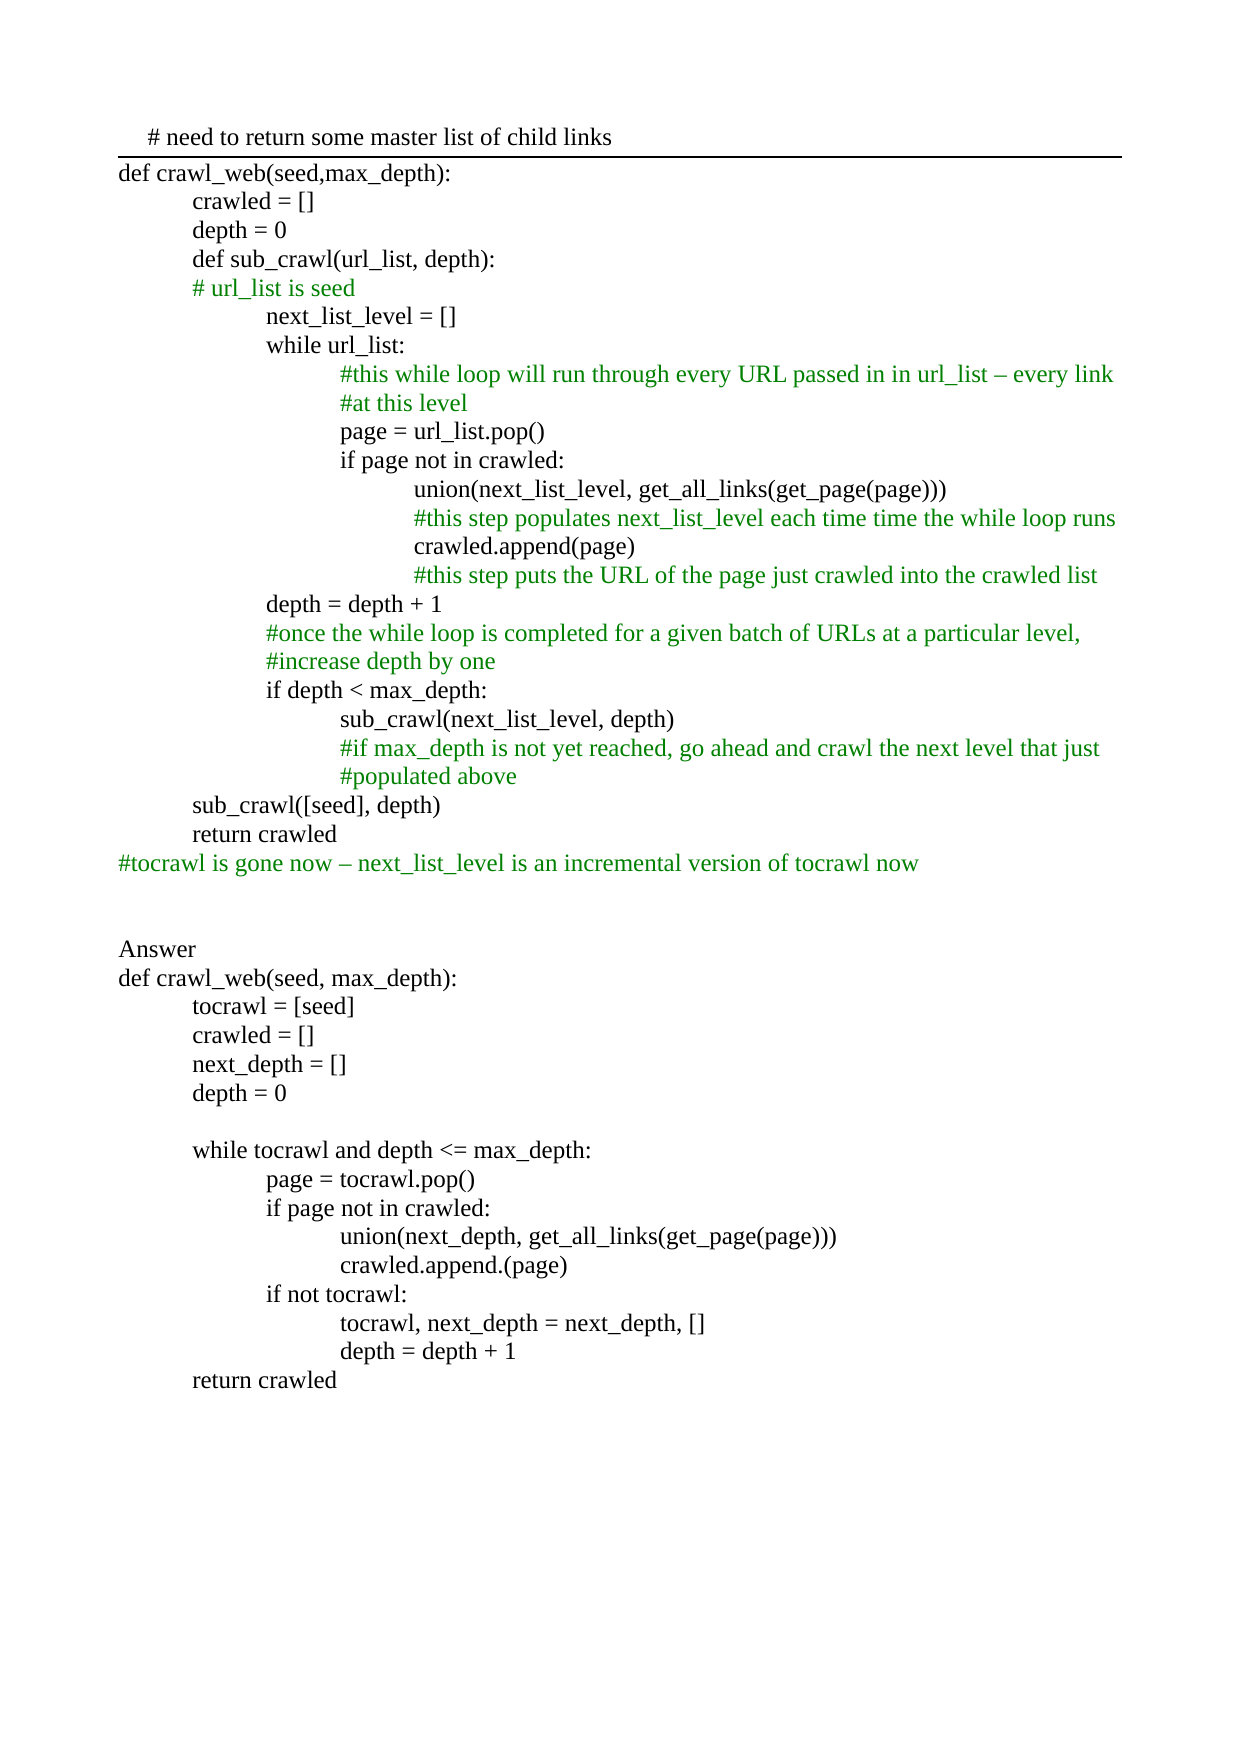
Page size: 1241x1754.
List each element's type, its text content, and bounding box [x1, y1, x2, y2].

text union(next_list_level, get_all_links(get_page(page))) [118, 474, 1122, 503]
text while tocrawl and depth <= max_depth: [118, 1135, 1122, 1164]
text return crawled [118, 1365, 1122, 1394]
text depth = 0 [118, 215, 1122, 244]
text union(next_depth, get_all_links(get_page(page))) [118, 1221, 1122, 1250]
text while url_list: [118, 330, 1122, 359]
text #tocrawl is gone now – next_list_level is an incremental version of tocrawl now [118, 848, 1122, 876]
text if depth < max_depth: [118, 675, 1122, 704]
text #this while loop will run through every URL passed in in url_list – every link #at this level [118, 359, 1122, 416]
text depth = 0 [118, 1078, 1122, 1106]
text tocrawl = [seed] [118, 991, 1122, 1020]
text # url_list is seed [118, 273, 1122, 301]
text crawled = [] [118, 1020, 1122, 1049]
text next_depth = [] [118, 1049, 1122, 1078]
text def crawl_web(seed, max_depth): [118, 963, 1122, 991]
text page = tocrawl.pop() [118, 1164, 1122, 1193]
text #this step puts the URL of the page just crawled into the crawled list [118, 560, 1122, 589]
text #if max_depth is not yet reached, go ahead and crawl the next level that just #populated above [118, 733, 1122, 790]
text # need to return some master list of child links [118, 118, 1122, 156]
text return crawled [118, 819, 1122, 848]
text #once the while loop is completed for a given batch of URLs at a particular level, #increase depth by one [118, 618, 1122, 675]
text page = url_list.pop() [118, 416, 1122, 445]
text crawled = [] [118, 186, 1122, 215]
text def crawl_web(seed,max_depth): [118, 158, 1122, 186]
text #this step populates next_list_level each time time the while loop runs [118, 503, 1122, 531]
text next_list_level = [] [118, 301, 1122, 330]
text if page not in crawled: [118, 1193, 1122, 1221]
text depth = depth + 1 [118, 589, 1122, 618]
text def sub_crawl(url_list, depth): [118, 244, 1122, 273]
text depth = depth + 1 [118, 1336, 1122, 1365]
text if not tocrawl: [118, 1279, 1122, 1308]
text if page not in crawled: [118, 445, 1122, 474]
text sub_crawl([seed], depth) [118, 790, 1122, 819]
text crawled.append.(page) [118, 1250, 1122, 1279]
text tocrawl, next_depth = next_depth, [] [118, 1308, 1122, 1336]
text crawled.append(page) [118, 531, 1122, 560]
text Answer [118, 934, 1122, 963]
text sub_crawl(next_list_level, depth) [118, 704, 1122, 733]
